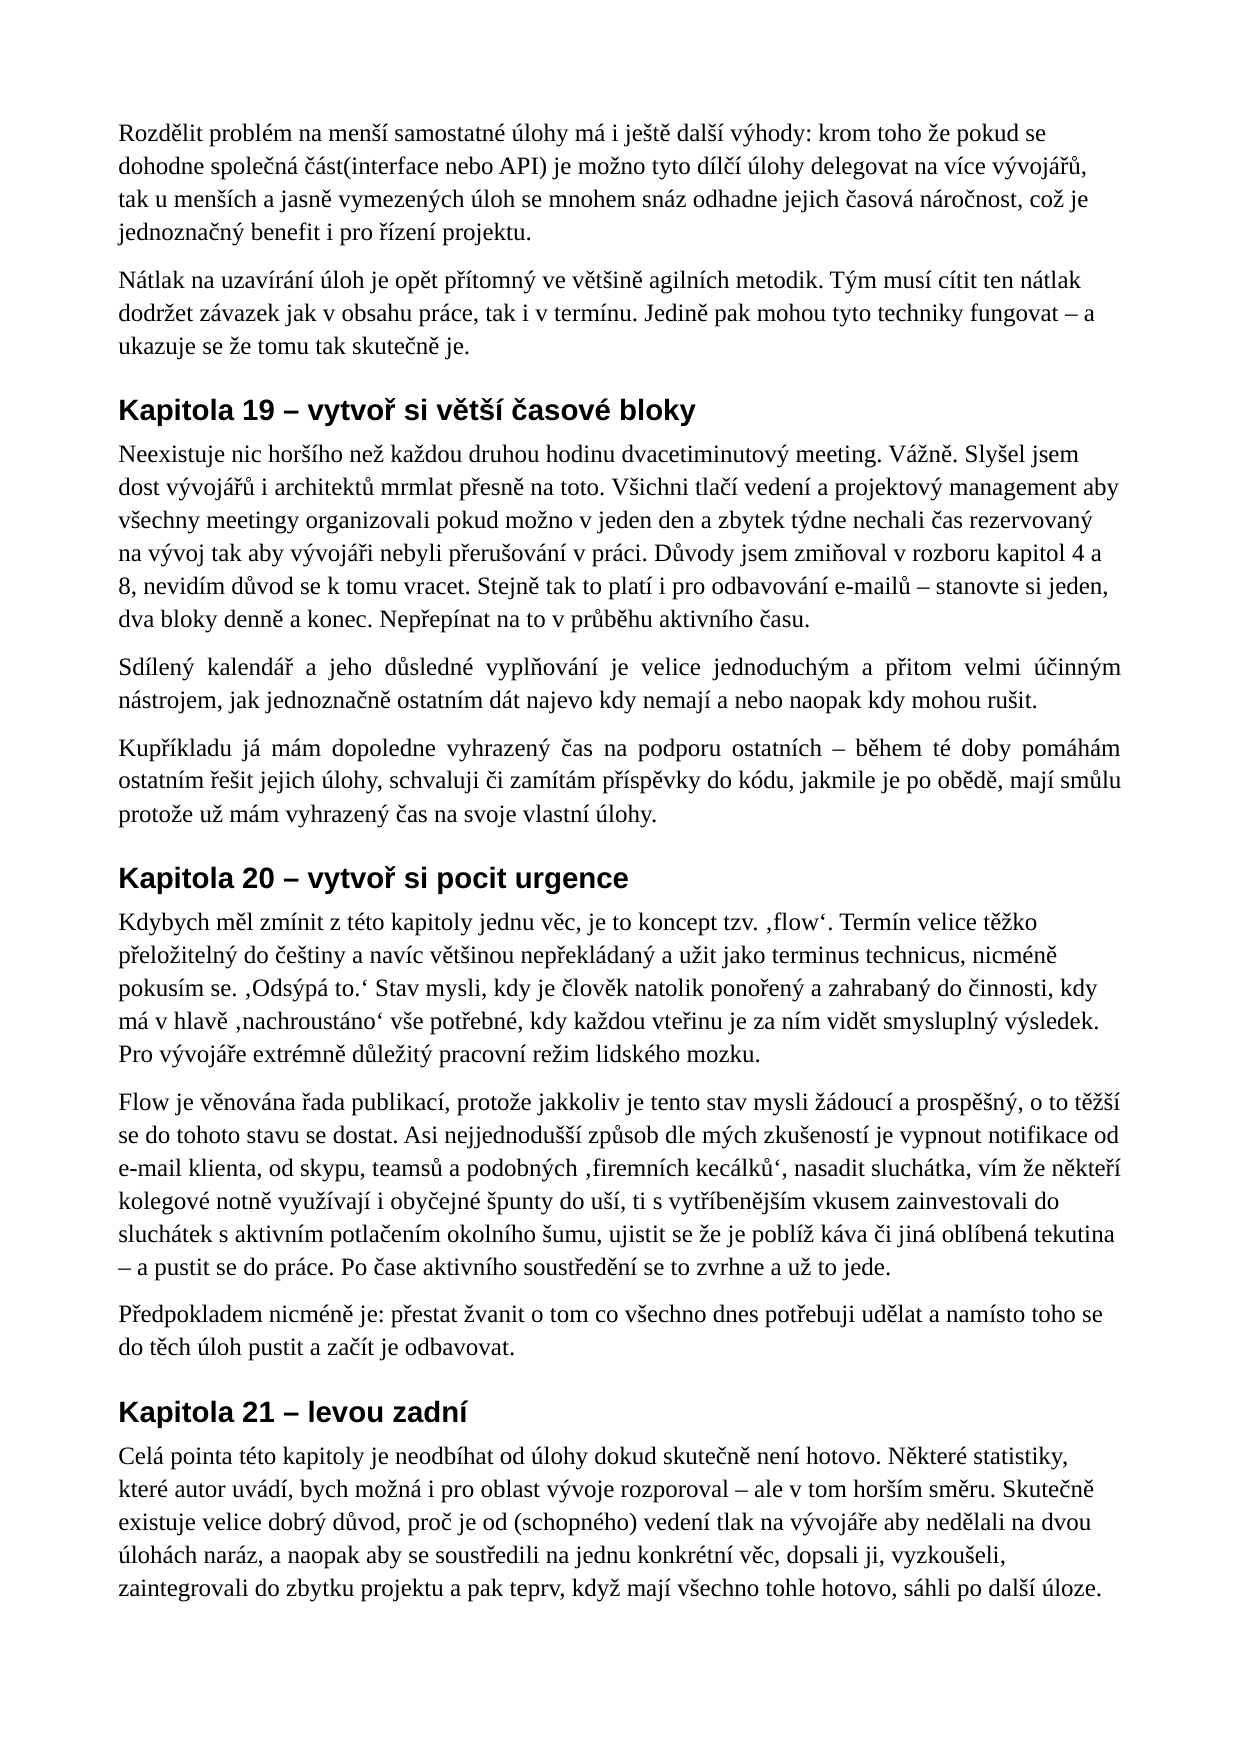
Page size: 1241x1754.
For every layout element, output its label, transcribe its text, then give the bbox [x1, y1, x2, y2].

subtitle Kapitola 21 – levou zadní [118, 1395, 1122, 1428]
text Nátlak na uzavírání úloh je opět přítomný ve většině agilních metodik. Tým musí cítit ten nátlak dodržet závazek jak v obsahu práce, tak i v termínu. Jedině pak mohou tyto techniky fungovat – a ukazuje se že tomu tak skutečně je. [118, 265, 1122, 359]
text Sdílený kalendář a jeho důsledné vyplňování je velice jednoduchým a přitom velmi účinným nástrojem, jak jednoznačně ostatním dát najevo kdy nemají a nebo naopak kdy mohou rušit. [118, 652, 1122, 714]
subtitle Kapitola 19 – vytvoř si větší časové bloky [118, 393, 1122, 427]
text Celá pointa této kapitoly je neodbíhat od úlohy dokud skutečně není hotovo. Některé statistiky, které autor uvádí, bych možná i pro oblast vývoje rozporoval – ale v tom horším směru. Skutečně existuje velice dobrý důvod, proč je od (schopného) vedení tlak na vývojáře aby nedělali na dvou úlohách naráz, a naopak aby se soustředili na jednu konkrétní věc, dopsali ji, vyzkoušeli, zaintegrovali do zbytku projektu a pak teprv, když mají všechno tohle hotovo, sáhli po další úloze. [118, 1441, 1122, 1602]
subtitle Kapitola 20 – vytvoř si pocit urgence [118, 861, 1122, 894]
text Kupříkladu já mám dopoledne vyhrazený čas na podporu ostatních – během té doby pomáhám ostatním řešit jejich úlohy, schvaluji či zamítám příspěvky do kódu, jakmile je po obědě, mají smůlu protože už mám vyhrazený čas na svoje vlastní úlohy. [118, 733, 1122, 827]
text Rozdělit problém na menší samostatné úlohy má i ještě další výhody: krom toho že pokud se dohodne společná část(interface nebo API) je možno tyto dílčí úlohy delegovat na více vývojářů, tak u menších a jasně vymezených úloh se mnohem snáz odhadne jejich časová náročnost, což je jednoznačný benefit i pro řízení projektu. [118, 118, 1122, 246]
text Neexistuje nic horšího než každou druhou hodinu dvacetiminutový meeting. Vážně. Slyšel jsem dost vývojářů i architektů mrmlat přesně na toto. Všichni tlačí vedení a projektový management aby všechny meetingy organizovali pokud možno v jeden den a zbytek týdne nechali čas rezervovaný na vývoj tak aby vývojáři nebyli přerušování v práci. Důvody jsem zmiňoval v rozboru kapitol 4 a 8, nevidím důvod se k tomu vracet. Stejně tak to platí i pro odbavování e-mailů – stanovte si jeden, dva bloky denně a konec. Nepřepínat na to v průběhu aktivního času. [118, 439, 1122, 633]
text Kdybych měl zmínit z této kapitoly jednu věc, je to koncept tzv. ‚flow‘. Termín velice těžko přeložitelný do češtiny a navíc většinou nepřekládaný a užit jako terminus technicus, nicméně pokusím se. ‚Odsýpá to.‘ Stav mysli, kdy je člověk natolik ponořený a zahrabaný do činnosti, kdy má v hlavě ‚nachroustáno‘ vše potřebné, kdy každou vteřinu je za ním vidět smysluplný výsledek. Pro vývojáře extrémně důležitý pracovní režim lidského mozku. [118, 907, 1122, 1068]
text Předpokladem nicméně je: přestat žvanit o tom co všechno dnes potřebuji udělat a namísto toho se do těch úloh pustit a začít je odbavovat. [118, 1299, 1122, 1361]
text Flow je věnována řada publikací, protože jakkoliv je tento stav mysli žádoucí a prospěšný, o to těžší se do tohoto stavu se dostat. Asi nejjednodušší způsob dle mých zkušeností je vypnout notifikace od e-mail klienta, od skypu, teamsů a podobných ‚firemních kecálků‘, nasadit sluchátka, vím že někteří kolegové notně využívají i obyčejné špunty do uší, ti s vytříbenějším vkusem zainvestovali do sluchátek s aktivním potlačením okolního šumu, ujistit se že je poblíž káva či jiná oblíbená tekutina – a pustit se do práce. Po čase aktivního soustředění se to zvrhne a už to jede. [118, 1087, 1122, 1281]
